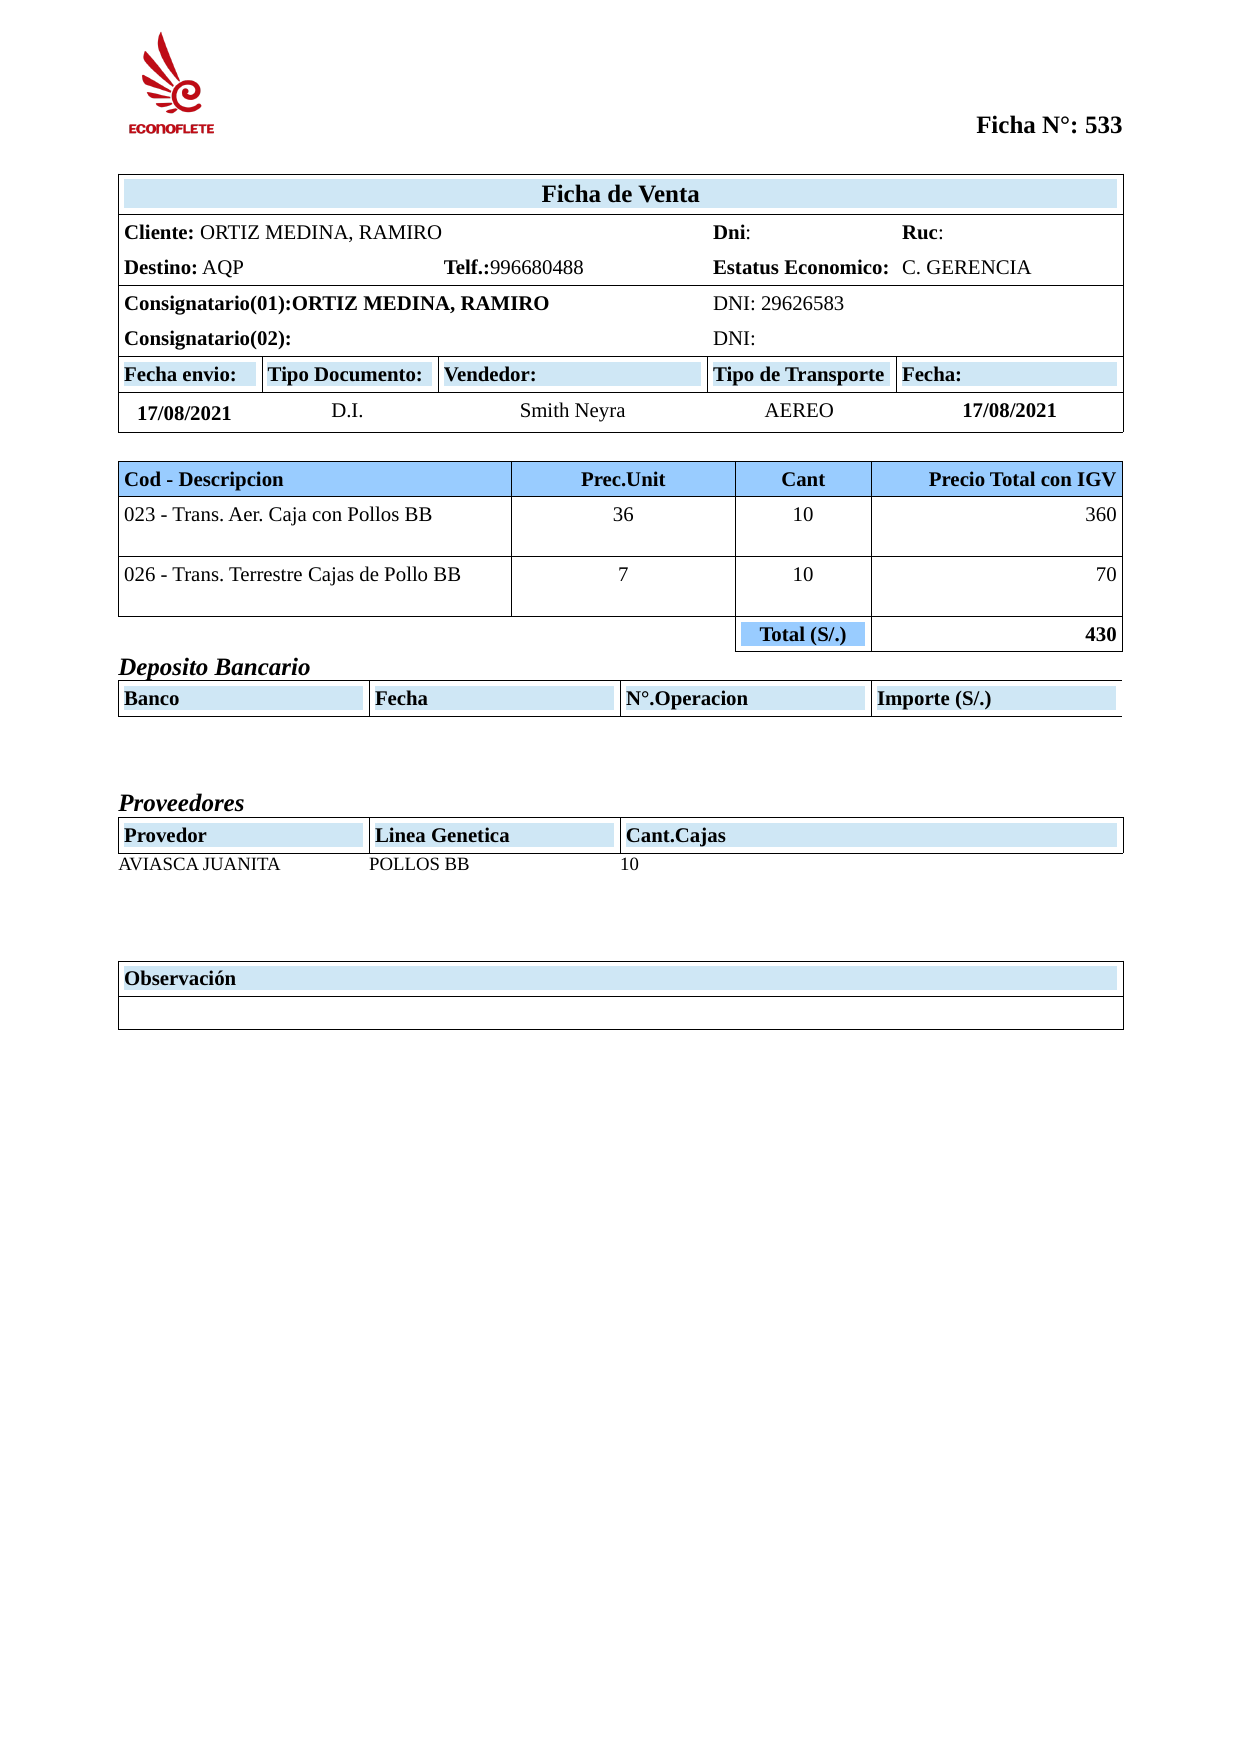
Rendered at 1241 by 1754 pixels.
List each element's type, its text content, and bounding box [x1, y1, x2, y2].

table_cell [118, 717, 369, 740]
table_header Ficha de Venta [119, 175, 1123, 214]
table_cell 026 - Trans. Terrestre Cajas de Pollo BB [119, 557, 511, 616]
table_cell Fecha envio: [119, 357, 262, 392]
table_cell Consignatario(02): [119, 321, 707, 356]
table_cell [118, 918, 369, 939]
table_cell Vendedor: [439, 357, 707, 392]
table_cell Telf.:996680488 [438, 249, 707, 285]
table_header Linea Genetica [370, 818, 620, 853]
table_cell Destino: AQP [119, 249, 438, 285]
table_cell [369, 896, 620, 917]
table_cell Estatus Economico: [707, 249, 896, 285]
table_cell 360 [872, 497, 1122, 556]
table_header Observación [119, 962, 1123, 996]
table_cell Tipo de Transporte [708, 357, 896, 392]
table_cell POLLOS BB [369, 854, 620, 874]
table_cell Total (S/.) [736, 617, 871, 651]
table_cell [118, 617, 511, 651]
table_cell [871, 740, 1122, 764]
table_cell 17/08/2021 [119, 393, 262, 432]
table_cell [369, 740, 620, 764]
table_cell [118, 896, 369, 917]
table_cell 023 - Trans. Aer. Caja con Pollos BB [119, 497, 511, 556]
table_cell [369, 939, 620, 961]
table_cell [620, 939, 1123, 961]
table_cell 10 [736, 497, 871, 556]
table_cell [118, 740, 369, 764]
table_cell [119, 997, 1123, 1029]
table_header Cant.Cajas [621, 818, 1123, 853]
table_cell [118, 764, 369, 788]
table_cell Consignatario(01):ORTIZ MEDINA, RAMIRO [119, 286, 707, 321]
table_cell [871, 764, 1122, 788]
table_cell Fecha: [897, 357, 1123, 392]
table_cell [620, 918, 1123, 939]
table_cell 10 [620, 854, 1123, 874]
table_cell 17/08/2021 [896, 393, 1123, 432]
table_cell Dni: [707, 215, 896, 249]
table_cell [369, 874, 620, 896]
table_cell [369, 764, 620, 788]
table_cell AVIASCA JUANITA [118, 854, 369, 874]
table_header Provedor [119, 818, 369, 853]
table_cell [369, 918, 620, 939]
table_cell Ruc: [896, 215, 1123, 249]
text Proveedores [118, 788, 1122, 817]
table_cell [620, 717, 871, 740]
table_header Fecha [370, 681, 620, 716]
table_cell [511, 617, 735, 651]
table_cell Tipo Documento: [263, 357, 438, 392]
table_cell AEREO [707, 393, 896, 432]
table_header Cant [736, 462, 871, 496]
table_cell [620, 896, 1123, 917]
table_cell [871, 717, 1122, 740]
table_cell 430 [872, 617, 1122, 651]
table_header Importe (S/.) [872, 681, 1122, 716]
table_cell [369, 717, 620, 740]
table_cell 70 [872, 557, 1122, 616]
table_header Prec.Unit [512, 462, 735, 496]
table_cell [620, 874, 1123, 896]
table_cell 10 [736, 557, 871, 616]
table_cell D.I. [262, 393, 438, 432]
text Deposito Bancario [118, 652, 1122, 680]
table_cell Cliente: ORTIZ MEDINA, RAMIRO [119, 215, 707, 249]
table_cell DNI: [707, 321, 1123, 356]
table_header N°.Operacion [621, 681, 871, 716]
table_header Banco [119, 681, 369, 716]
table_header Cod - Descripcion [119, 462, 511, 496]
table_cell 7 [512, 557, 735, 616]
table_cell 36 [512, 497, 735, 556]
table_cell Smith Neyra [438, 393, 707, 432]
table_cell [620, 764, 871, 788]
table_cell [620, 740, 871, 764]
picture [118, 31, 225, 134]
table_cell [118, 874, 369, 896]
table_cell [118, 939, 369, 961]
table_header Precio Total con IGV [872, 462, 1122, 496]
table_cell DNI: 29626583 [707, 286, 1123, 321]
table_cell C. GERENCIA [896, 249, 1123, 285]
